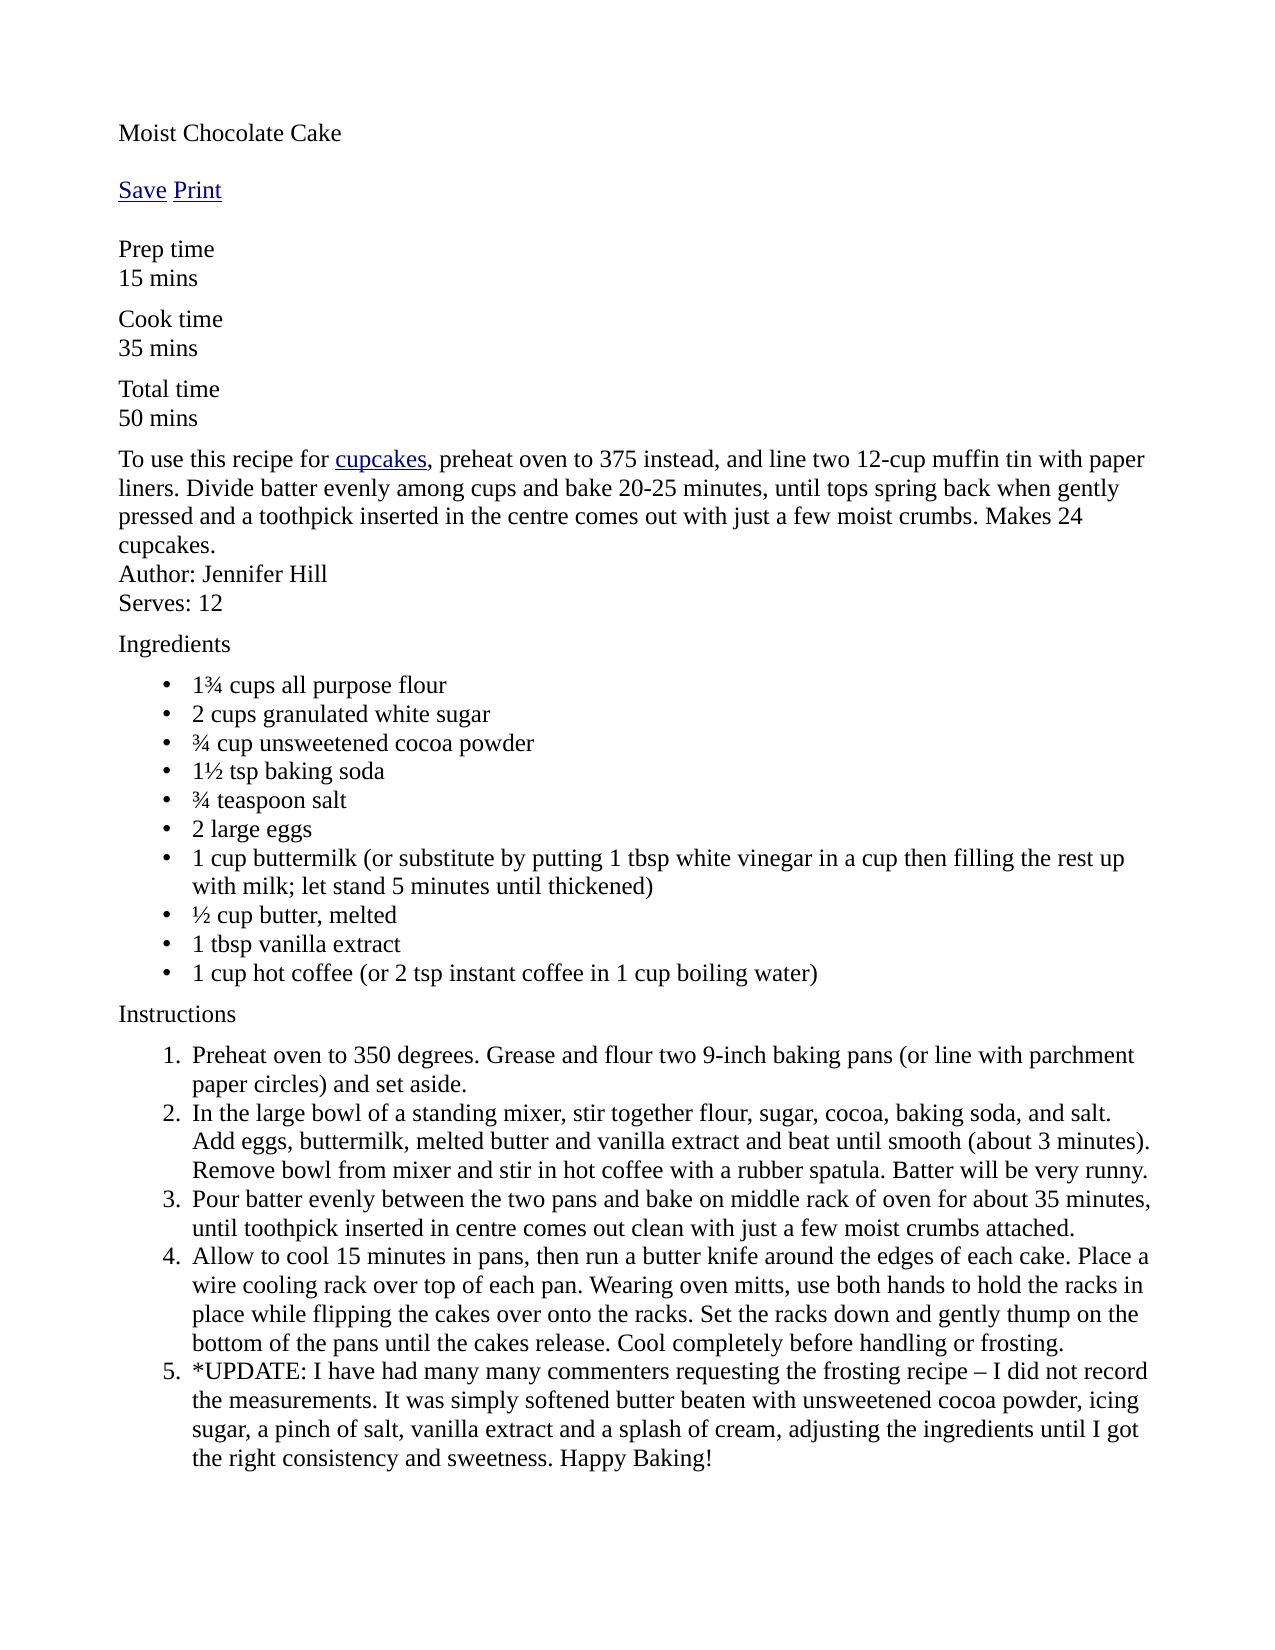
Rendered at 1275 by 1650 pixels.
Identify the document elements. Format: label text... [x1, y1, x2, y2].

list In the large bowl of a standing mixer, stir together flour, sugar, cocoa, baking soda, and salt. Add eggs, buttermilk, melted butter and vanilla extract and beat until smooth (about 3 minutes). Remove bowl from mixer and stir in hot coffee with a rubber spatula. Batter will be very runny. [162, 1098, 1157, 1184]
text Total time [118, 374, 1157, 403]
text Cook time [118, 304, 1157, 333]
list Preheat oven to 350 degrees. Grease and flour two 9-inch baking pans (or line with parchment paper circles) and set aside. [162, 1040, 1157, 1098]
list 2 large eggs [162, 814, 1157, 843]
list Allow to cool 15 minutes in pans, then run a butter knife around the edges of each cake. Place a wire cooling rack over top of each pan. Wearing oven mitts, use both hands to hold the racks in place while flipping the cakes over onto the racks. Set the racks down and gently thump on the bottom of the pans until the cakes release. Cool completely before handling or frosting. [162, 1241, 1157, 1356]
text Moist Chocolate Cake [118, 118, 1157, 147]
text 35 mins [118, 333, 1157, 361]
text Ingredients [118, 629, 1157, 658]
text Author: Jennifer Hill [118, 559, 1157, 588]
list ¾ teaspoon salt [162, 785, 1157, 814]
text 15 mins [118, 263, 1157, 291]
list 1 tbsp vanilla extract [162, 929, 1157, 958]
list ½ cup butter, melted [162, 900, 1157, 929]
list 1¾ cups all purpose flour [162, 670, 1157, 699]
list 1 cup hot coffee (or 2 tsp instant coffee in 1 cup boiling water) [162, 958, 1157, 986]
list ¾ cup unsweetened cocoa powder [162, 728, 1157, 756]
text Prep time [118, 234, 1157, 263]
list *UPDATE: I have had many many commenters requesting the frosting recipe – I did not record the measurements. It was simply softened butter beaten with unsweetened cocoa powder, icing sugar, a pinch of salt, vanilla extract and a splash of cream, adjusting the ingredients until I got the right consistency and sweetness. Happy Baking! [162, 1356, 1157, 1471]
list 1½ tsp baking soda [162, 756, 1157, 785]
text Instructions [118, 999, 1157, 1028]
text Save Print [118, 176, 1157, 204]
list 2 cups granulated white sugar [162, 699, 1157, 728]
text To use this recipe for cupcakes, preheat oven to 375 instead, and line two 12-cup muffin tin with paper liners. Divide batter evenly among cups and bake 20-25 minutes, until tops spring back when gently pressed and a toothpick inserted in the centre comes out with just a few moist crumbs. Makes 24 cupcakes. [118, 444, 1157, 559]
list 1 cup buttermilk (or substitute by putting 1 tbsp white vinegar in a cup then filling the rest up with milk; let stand 5 minutes until thickened) [162, 843, 1157, 900]
list Pour batter evenly between the two pans and bake on middle rack of oven for about 35 minutes, until toothpick inserted in centre comes out clean with just a few moist crumbs attached. [162, 1184, 1157, 1241]
text 50 mins [118, 403, 1157, 431]
text Serves: 12 [118, 588, 1157, 616]
